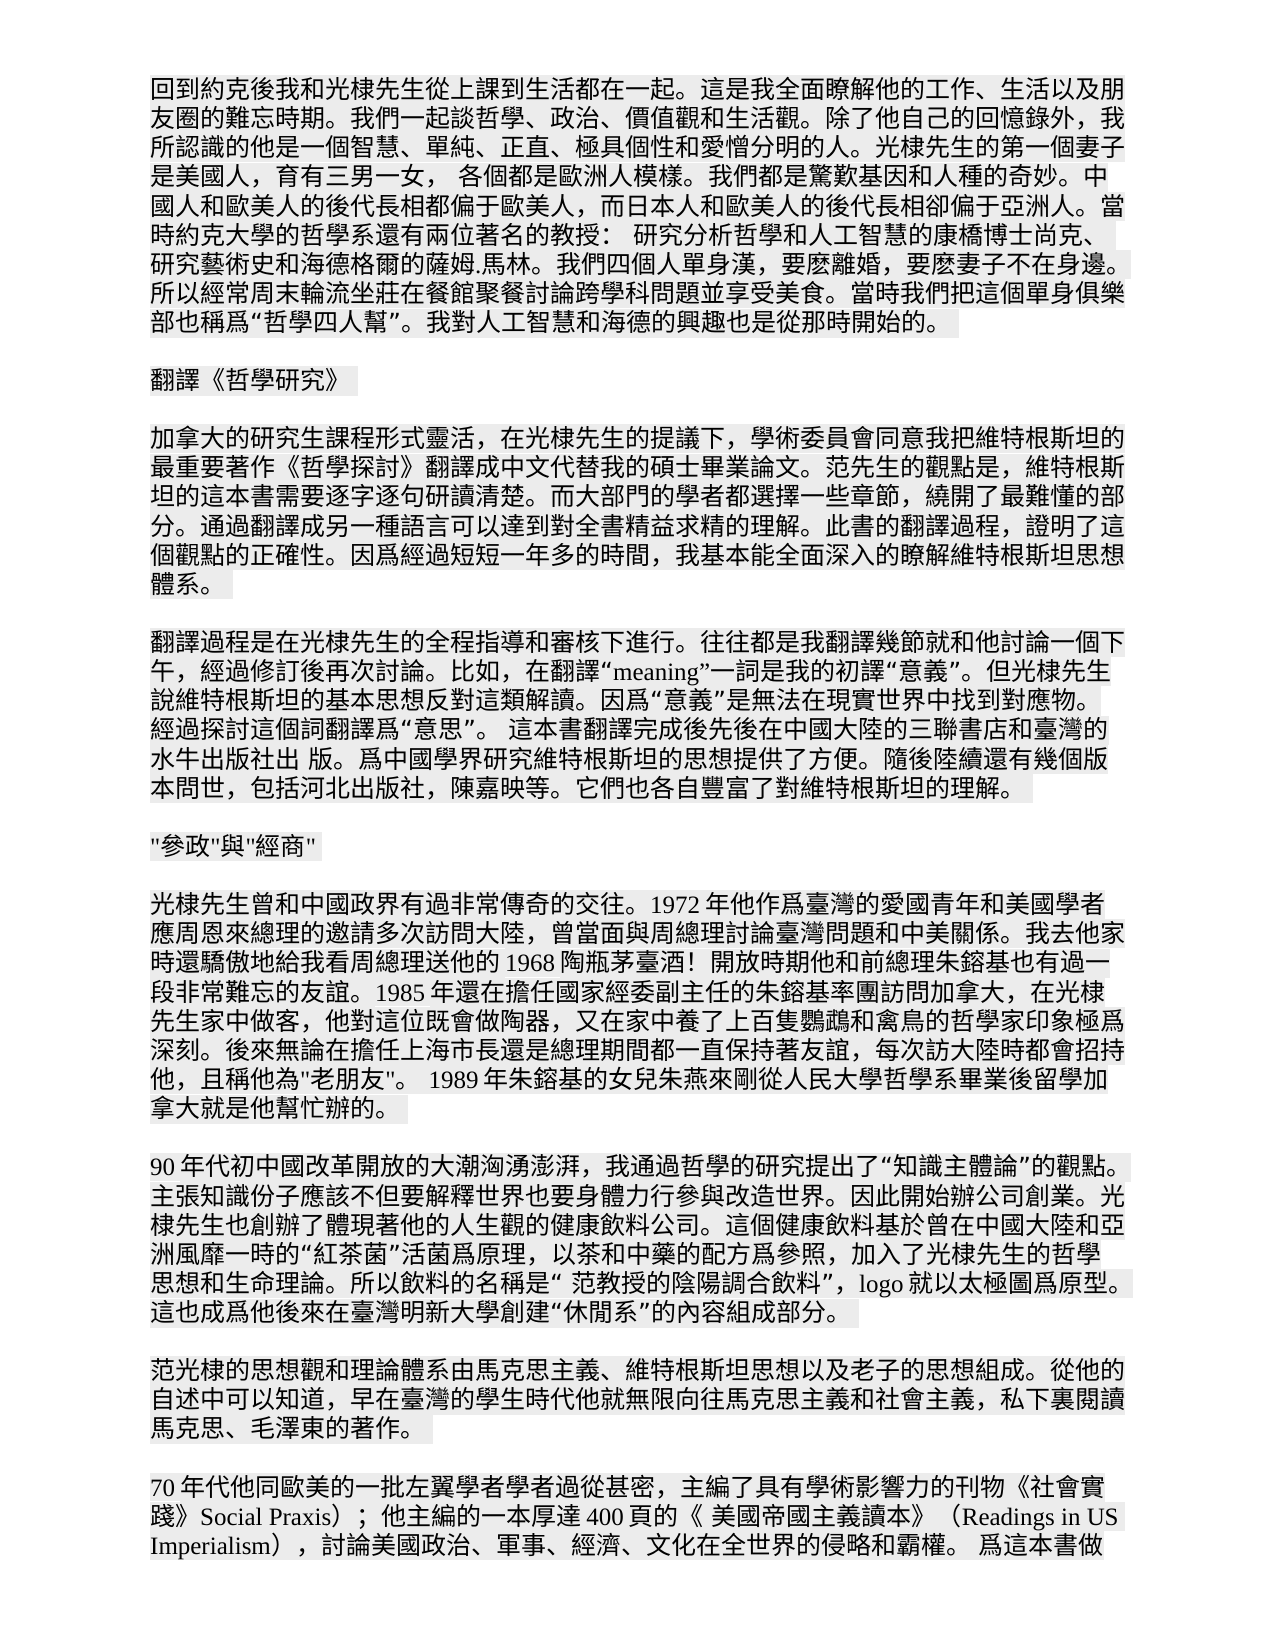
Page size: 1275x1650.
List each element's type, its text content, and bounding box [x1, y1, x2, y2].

text 插播一個活動： (我對美台兩地時間的換算有算錯嗎？是台灣時間減15小時還是16小時？如果錯過，以後應該還是看得到。) 八方論談節目預告 11/01/17： 訪問：范光棣／退休哲學教授 主題：一個左派哲學家對台灣未來的看法 日期：美西 11/01/2017 時間：美西 08:00 - 09:00 PM (台灣時間11月2日早上十一點到十二點) 播出：https://www.network360.tv/#!/home 型態：現場播出 Call-In 電話：USA 925-385-0368 關於 范光棣 https://www.douban.com/group/topic/1856505/ 譯者序：維特根斯坦、馬克思、老子與范光棣 --湯潮 把這三個偉大人物的思想聯繫在一起而且真正融會貫通的人就是本書的作者范光棣先生。而我和他亦師亦友的友誼也緣於38年前他的這本英文著作《 維特根斯坦的哲學觀》。 1978年中國改革開放的一個具有象徵意義的里程碑事件，就是首次向西方派出留學生。我有幸成爲派往全世界24個人的一員在加拿大約克大學學習。而范光棣先生就是這所大學的教授。 初次結緣 我和光棣先生的初次見面很有戲劇性。那是1978年中加友好協會爲大陸留學生組織的耶誕節聚會上。在一個古老的尖頂教堂裏舉行。那天有一百多人參加，我們到達時教堂內已是人頭攢動，燈火通明，歡快安詳的聖誕曲充溢在空氣中。而光棣先生留著山羊鬍子帶著一副金絲眼鏡，穿一身披肩大褂式的印第安服裝。雙手端著一隻直徑約一米的大盆，其中盛滿夠一百多人吃的餃子餡！大家一起做鉸子，從此一直到他離開加拿大，每年中加友好協會的鉸子聚會，都是他主辦。 得知他是約克大學的教授，我們就感到更親近了。其後多次中加友協組織的活動我們多次見面，而他始終是積極分子。從此我們的友誼一直延續增長跨越了幾乎我成年後整個生命的過程，也正好是中國改革開放的編年史。 1981年4月的一個周末，他邀請我們幾位即將回國的約大留學生到他家做客。這是一個美好難忘的夜晚，我和他首次深入地談到他的專業語言哲學和維特根斯坦，這也是我首次聽到這位西方哲學家的名字。大概是覺得我對維特根斯坦充滿了好奇和興趣，臨別前他拿出一本英文書送給我，淡淡地說：“ 這本書應該比較簡潔和完整地介紹了維特根斯坦的思想。” 這就是以他的博士論文爲基礎的《維特根斯坦的哲學觀》。 初步瞭解後我驚訝地發現維特根斯坦在西方思想界竟有如此特殊的地位。他就好比是科學界的愛因斯坦深奧而神秘，成爲哲學家的哲學家。回國後我在北京師範大學外語系任教。八十年代初是中國大陸的思想界文化界無比活躍的時代，人們對西方的現代思想充滿了熱情，也開始關注維特根斯坦，但當時大家對他的普遍理解仍基於他的前期哲學《邏輯哲學論》，在50年代就有了中文譯本。當時文化界最時髦以及流傳甚廣的就是那句名言：凡不可言說的，我們須保持沈默。 維特根斯坦的著作雖然文字通俗平實，幾乎和談話一樣，但其中的哲學含義卻如墜五里雲中。當回過頭來再參照范光棣教授的這本著作，就會突然發現，這本不到五萬字的書，就像一本指南，把維特根斯坦整體哲學從早期到後期梳理的井井有條，把一個看似天書一般的哲學體系講述的清晰而生動。我也注意到西方思想界對這本書的評價：“ 范是真正讀懂維特根斯坦的第一人”，我從此被維特根斯坦迷住了。 北師大講座：性的哲學 回國後有一天接到他的一封信，說他即將到北京來。他請我們聯繫他在北京剛剛結識的女朋友。在北京的一周期間，我邀請他安排到北師大做一次講座。令我們意外和驚訝的是他主張的講座題目竟然是“性的哲學”。後來我才知道這是他在約克大學哲學系新開設的一門課，也在學校引起了爭議。八十年代初中國社會正處於思想最活躍的時期。在具有創新意識的校領導支援下，北師大成立了中國第一家具有國際視野和學術高度的“ 跨學科研究會”，幾乎囊括了北師大最優秀的中青年學者，包括： 許嘉璐、袁貴仁、姜璐、劉象愚、李德芳、王富仁、郭小淩、 黎一名等。我當年還屬於小字輩，但由於從加拿大留學回來被推舉爲“海外秘書長”，負責國際聯絡。其中最值得記憶的事之一可能就是這次講座，由我充當英語翻譯。“ 性”在大陸是禁區，至今也是敏感話題。把“性” 從哲學的角度在北師大堂皇地解讀，可以想像當時的震撼性效果。這也反映出八十年代初是怎樣一個思想開放的時代。 拜會李澤厚 在北京的其中一個日程是拜會80年代風靡一時的思想旗幟李澤厚。 他的《美的歷程》成爲大學生甚至中學生競相傳閱和引用的暢銷書。他的《批判哲學的批判》也在學術界樹立起了中國哲學學派的旗幟。這在文化大革命後的中國是難能可貴的。光棣先生和李厚澤也是因爲維特根斯坦成爲多年的朋友。我們到李厚澤和平里的家中造訪，開門迎客的是他嬌小的夫人。李澤厚膀大腰圓個子也超高和她形成了鮮明的對照。李澤厚受維特根斯坦的影響很大。他把維氏以語言爲起點的“ 太初有言”、用儒學強調行動的“太初有爲”作爲對照。闡述他對於“實踐理性”和“思維理性”的觀點。 再訪加拿大 1986年受加拿大文化委員會的邀請，我和中國社科院外文所的李文俊先生，北大的王泰來教授組成中國翻譯家代表團到加拿大訪問。在這之前我們三人都不斷發表了有關加拿大詩歌的論文和譯介作品。我們的任務是採訪加拿大詩人和學者，向中國讀者更加深入全面地介紹加拿大詩歌和文學。此訪的結果就是的後來由上海譯文出版社出版的《比眼淚更美：加拿大現當代詩選》。1986年中國的國際文化交流和學術交流達到了前所未有的繁榮。這次爲期一個月的外訪安排竟啓動了我再回約克大學繼續學業的想法。得知我將赴加， 時任加拿大約克大學哲學系主任的光棣先生十分高興，邀請我在約克大學擔任《中國現代哲學》一課的講座教授。在我的要求下，還協助我安排入學手續還欣然擔任我的導師。 1986年8月，我在東京探望過在早稻田大學訪學的妻子後到達多倫多，光棣先生親自到機場接我入住在他東區湖畔的家中。從此在朋友的基礎上我們又開始了師生之誼，開始了我對維特根斯坦的專業研究之路。 單身聚樂部 回到約克後我和光棣先生從上課到生活都在一起。這是我全面瞭解他的工作、生活以及朋友圈的難忘時期。我們一起談哲學、政治、價值觀和生活觀。除了他自己的回憶錄外，我所認識的他是一個智慧、單純、正直、極具個性和愛憎分明的人。光棣先生的第一個妻子是美國人，育有三男一女， 各個都是歐洲人模樣。我們都是驚歎基因和人種的奇妙。中國人和歐美人的後代長相都偏于歐美人，而日本人和歐美人的後代長相卻偏于亞洲人。當時約克大學的哲學系還有兩位著名的教授： 研究分析哲學和人工智慧的康橋博士尚克、 研究藝術史和海德格爾的薩姆.馬林。我們四個人單身漢，要麽離婚，要麽妻子不在身邊。所以經常周末輪流坐莊在餐館聚餐討論跨學科問題並享受美食。當時我們把這個單身俱樂部也稱爲“哲學四人幫”。我對人工智慧和海德的興趣也是從那時開始的。 翻譯《哲學研究》 加拿大的研究生課程形式靈活，在光棣先生的提議下，學術委員會同意我把維特根斯坦的最重要著作《哲學探討》翻譯成中文代替我的碩士畢業論文。范先生的觀點是，維特根斯坦的這本書需要逐字逐句研讀清楚。而大部門的學者都選擇一些章節，繞開了最難懂的部分。通過翻譯成另一種語言可以達到對全書精益求精的理解。此書的翻譯過程，證明了這個觀點的正確性。因爲經過短短一年多的時間，我基本能全面深入的瞭解維特根斯坦思想體系。 翻譯過程是在光棣先生的全程指導和審核下進行。往往都是我翻譯幾節就和他討論一個下午，經過修訂後再次討論。比如，在翻譯“meaning”一詞是我的初譯“意義”。但光棣先生說維特根斯坦的基本思想反對這類解讀。因爲“意義”是無法在現實世界中找到對應物。經過探討這個詞翻譯爲“意思”。 這本書翻譯完成後先後在中國大陸的三聯書店和臺灣的水牛出版社出 版。爲中國學界研究維特根斯坦的思想提供了方便。隨後陸續還有幾個版本問世，包括河北出版社，陳嘉映等。它們也各自豐富了對維特根斯坦的理解。 "參政"與"經商" 光棣先生曾和中國政界有過非常傳奇的交往。1972年他作爲臺灣的愛國青年和美國學者應周恩來總理的邀請多次訪問大陸，曾當面與周總理討論臺灣問題和中美關係。我去他家時還驕傲地給我看周總理送他的1968陶瓶茅臺酒！開放時期他和前總理朱鎔基也有過一段非常難忘的友誼。1985年還在擔任國家經委副主任的朱鎔基率團訪問加拿大，在光棣先生家中做客，他對這位既會做陶器，又在家中養了上百隻鸚鵡和禽鳥的哲學家印象極爲深刻。後來無論在擔任上海市長還是總理期間都一直保持著友誼，每次訪大陸時都會招持他，且稱他為"老朋友"。 1989年朱鎔基的女兒朱燕來剛從人民大學哲學系畢業後留學加拿大就是他幫忙辦的。 90年代初中國改革開放的大潮洶湧澎湃，我通過哲學的研究提出了“知識主體論”的觀點。主張知識份子應該不但要解釋世界也要身體力行參與改造世界。因此開始辦公司創業。光棣先生也創辦了體現著他的人生觀的健康飲料公司。這個健康飲料基於曾在中國大陸和亞洲風靡一時的“紅茶菌”活菌爲原理，以茶和中藥的配方爲參照，加入了光棣先生的哲學思想和生命理論。所以飲料的名稱是“ 范教授的陰陽調合飲料”，logo就以太極圖爲原型。這也成爲他後來在臺灣明新大學創建“休閒系”的內容組成部分。 范光棣的思想觀和理論體系由馬克思主義、維特根斯坦思想以及老子的思想組成。從他的自述中可以知道，早在臺灣的學生時代他就無限向往馬克思主義和社會主義，私下裏閱讀馬克思、毛澤東的著作。 70年代他同歐美的一批左翼學者學者過從甚密，主編了具有學術影響力的刊物《社會實踐》Social Praxis）；他主編的一本厚達400頁的《 美國帝國主義讀本》（Readings in US Imperialism），討論美國政治、軍事、經濟、文化在全世界的侵略和霸權。 爲這本書做序的人是當年紅極一時的著名哲學家羅素。羅素也是積極主持社會主義的西方思想家。他的序言的結尾是：讓我們團結起來，反對美國帝國主義！ 維特根斯坦的哲學是光棣先生思想的整合系統。在這裏馬克思主義的實踐哲學、 分析哲學的世界圖像主義以及老子大道爲簡的天然主義集合在一起形成了完整的人生哲學。他翻譯成英文的《道德經》有許多獨特的見解，比如“道可道非常道,名可名非常名”的基本命題他從語言哲學的角度進行了新的解讀：The Way that can be followed is a real Way，The Name that can be identified is a real name. 在此處“道”被譯爲道路的“道”。可以遵循或者可以“隨行” 的才是道；“名”在此處譯爲“名稱”，只有可以指物定義的名字才是真正的“名字”。 這個思想是很符合維特根斯坦名實論的。當然，老子的思想帶給他的主要還是人生觀：為道日損，損之又損。人生宜做減法，我們才會成爲主人。無論是早期實踐陶藝，大規模豢養鸚鵡還是他退休回臺灣建設“拇指園”與自然動物以及星辰溪流相伴， 他的心境歸於維特根斯坦那種洞悉世事，解決了哲學問題後的歸隱田園。2015年的元旦我們夫婦是在臺灣新竹他的拇指園一起度過的。 2014年末我因商業活動應臺灣聯合報集團之邀出席兩岸三地文創研討會，同行的有上海的韓寒、香港的馬家輝以及臺灣的陳文茜等。會後正逢新年假期，於是我們決定同光棣先生一家在臺灣新竹過元旦。2011年的最後一天我們從臺北乘高鐵到新竹，光棣先生夫婦親自把我們接到了他們著名的自然莊園--拇指園。 這真是一個陶淵明式的仙境，大約一萬平方米，屋旁三面都是溪流。除了他自己設計建造的六角型房子外，全是自己種的花草樹木和孔雀、鸚鵡及各種自由生活的動物。他和藝術家的妻子就在這裏享受著他們與世無爭的隱居生活。 然而，一旦走進他的內心，依然可以感受到他的期待，感受到從少年時代就充滿無限激情的人類理想。對於這樣一位良師益友我懷著自豪而崇敬的心情來翻譯和編輯這部在中國大陸即將出版的重要著作以及他親自撰寫的回憶錄。我相信：無論是現在還是未來，他的其人其著都是我們這個世界美好而寶貴的財富！（譯者爲北師大校友總會副會長，龍源數位傳媒集團董事長） [150, 75, 1125, 1560]
